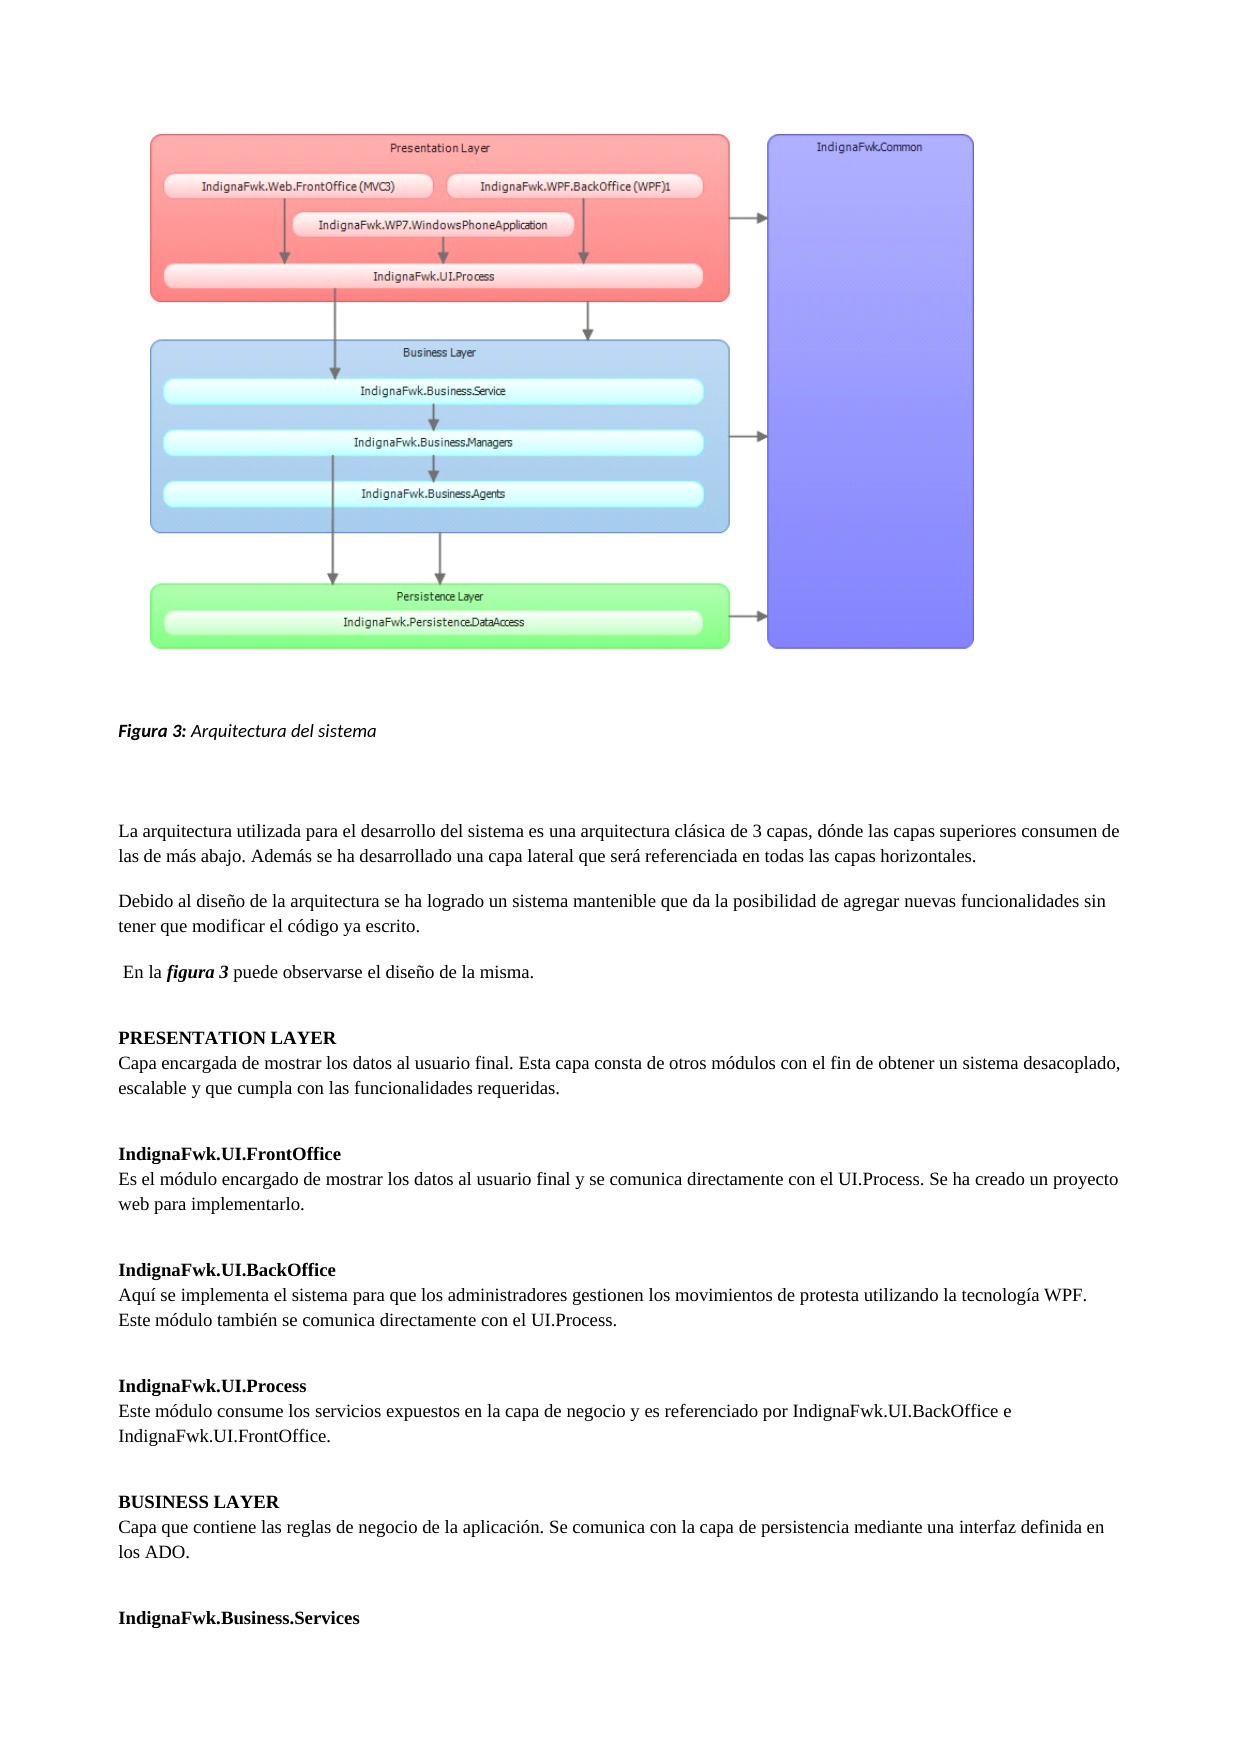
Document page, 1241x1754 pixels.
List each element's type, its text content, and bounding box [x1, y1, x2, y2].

text Aquí se implementa el sistema para que los administradores gestionen los movimientos de protesta utilizando la tecnología WPF. Este módulo también se comunica directamente con el UI.Process. [118, 1284, 1122, 1330]
text PRESENTATION LAYER [118, 1027, 1122, 1049]
text Debido al diseño de la arquitectura se ha logrado un sistema mantenible que da la posibilidad de agregar nuevas funcionalidades sin tener que modificar el código ya escrito. [118, 890, 1122, 937]
text IndignaFwk.UI.BackOffice [118, 1259, 1122, 1281]
text BUSINESS LAYER [118, 1491, 1122, 1513]
text Capa encargada de mostrar los datos al usuario final. Esta capa consta de otros módulos con el fin de obtener un sistema desacoplado, escalable y que cumpla con las funcionalidades requeridas. [118, 1052, 1122, 1098]
text Capa que contiene las reglas de negocio de la aplicación. Se comunica con la capa de persistencia mediante una interfaz definida en los ADO. [118, 1516, 1122, 1562]
text La arquitectura utilizada para el desarrollo del sistema es una arquitectura clásica de 3 capas, dónde las capas superiores consumen de las de más abajo. Además se ha desarrollado una capa lateral que será referenciada en todas las capas horizontales. [118, 820, 1122, 866]
text IndignaFwk.UI.Process [118, 1375, 1122, 1397]
text IndignaFwk.UI.FrontOffice [118, 1143, 1122, 1165]
text En la figura 3 puede observarse el diseño de la misma. [118, 961, 1122, 982]
text IndignaFwk.Business.Services [118, 1607, 1122, 1629]
text Es el módulo encargado de mostrar los datos al usuario final y se comunica directamente con el UI.Process. Se ha creado un proyecto web para implementarlo. [118, 1168, 1122, 1214]
text Este módulo consume los servicios expuestos en la capa de negocio y es referenciado por IndignaFwk.UI.BackOffice e IndignaFwk.UI.FrontOffice. [118, 1400, 1122, 1446]
text Figura 3: Arquitectura del sistema [118, 719, 1122, 742]
